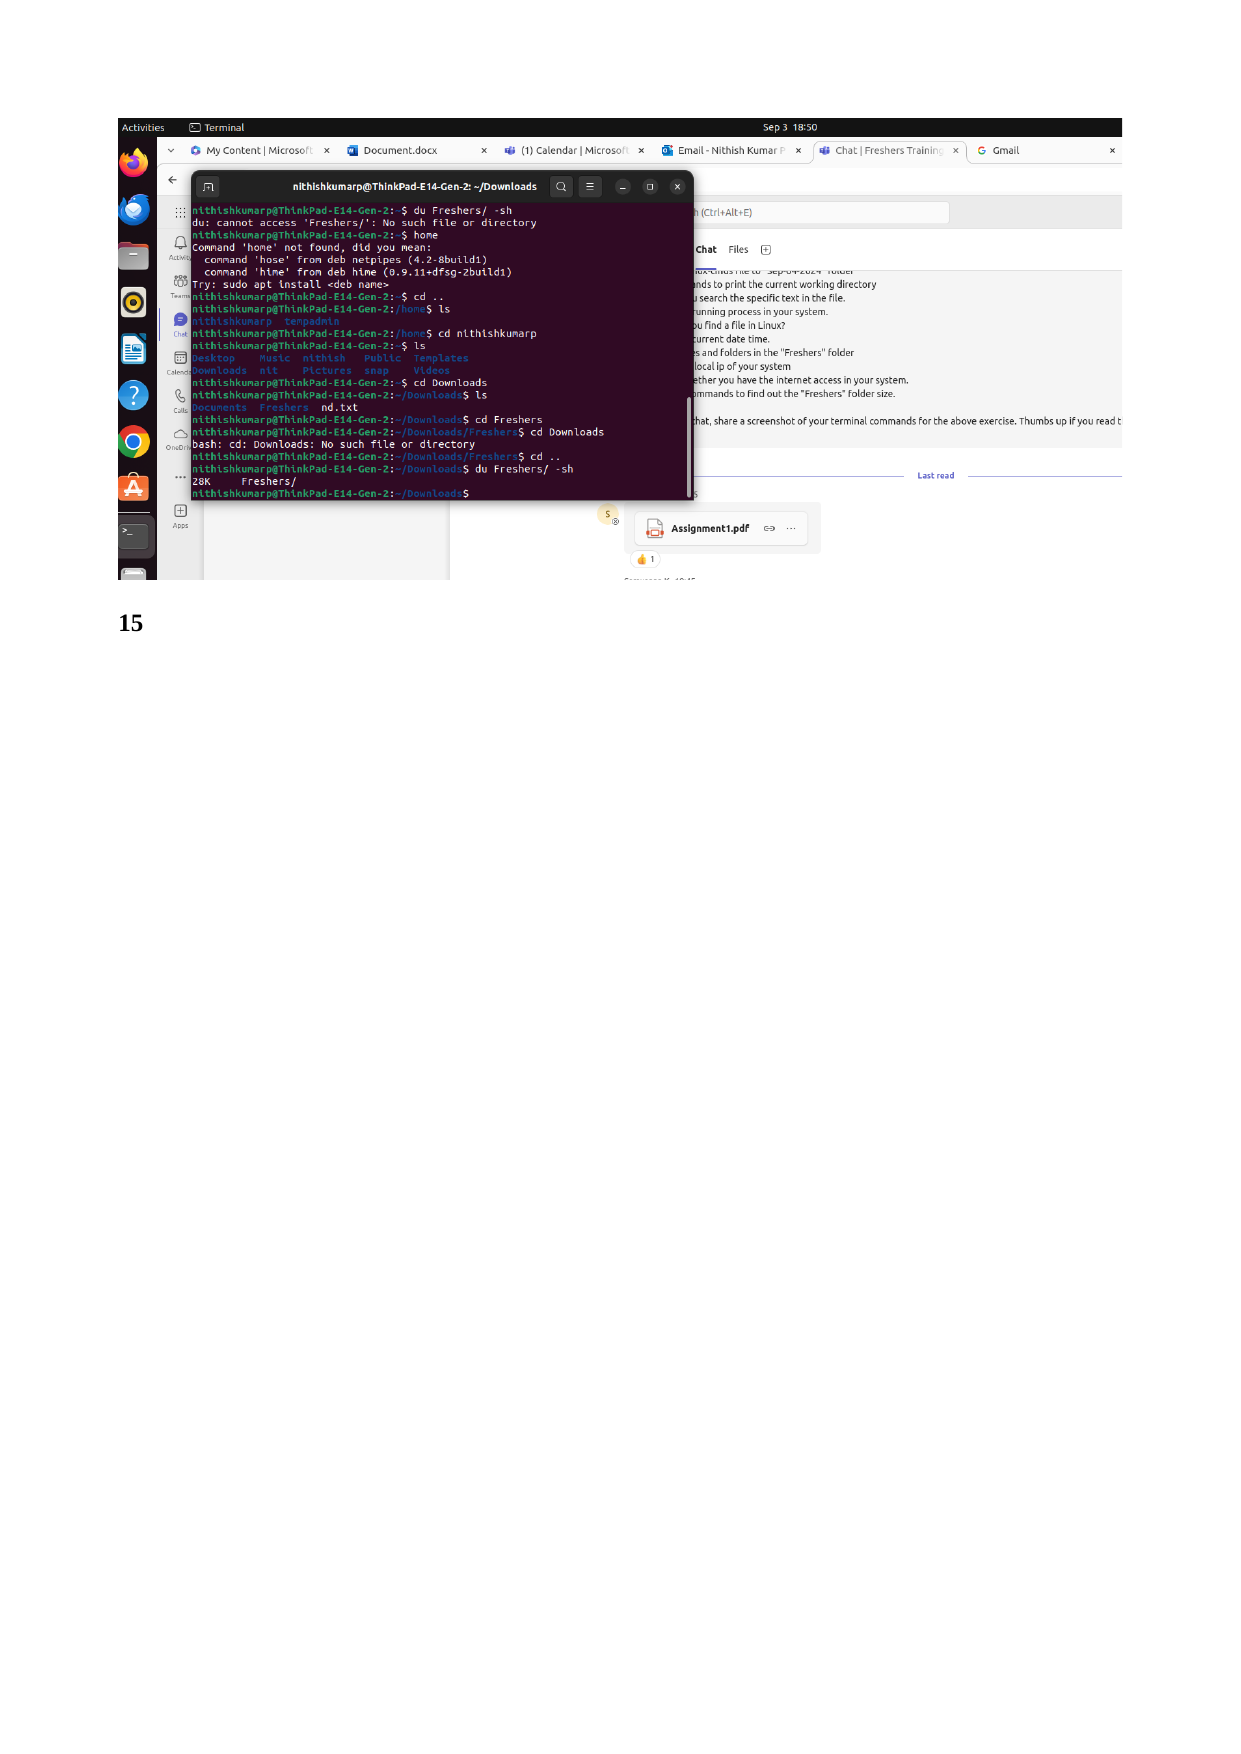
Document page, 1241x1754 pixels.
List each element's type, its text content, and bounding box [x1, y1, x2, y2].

picture [118, 118, 1123, 580]
text 15 [118, 608, 1122, 637]
